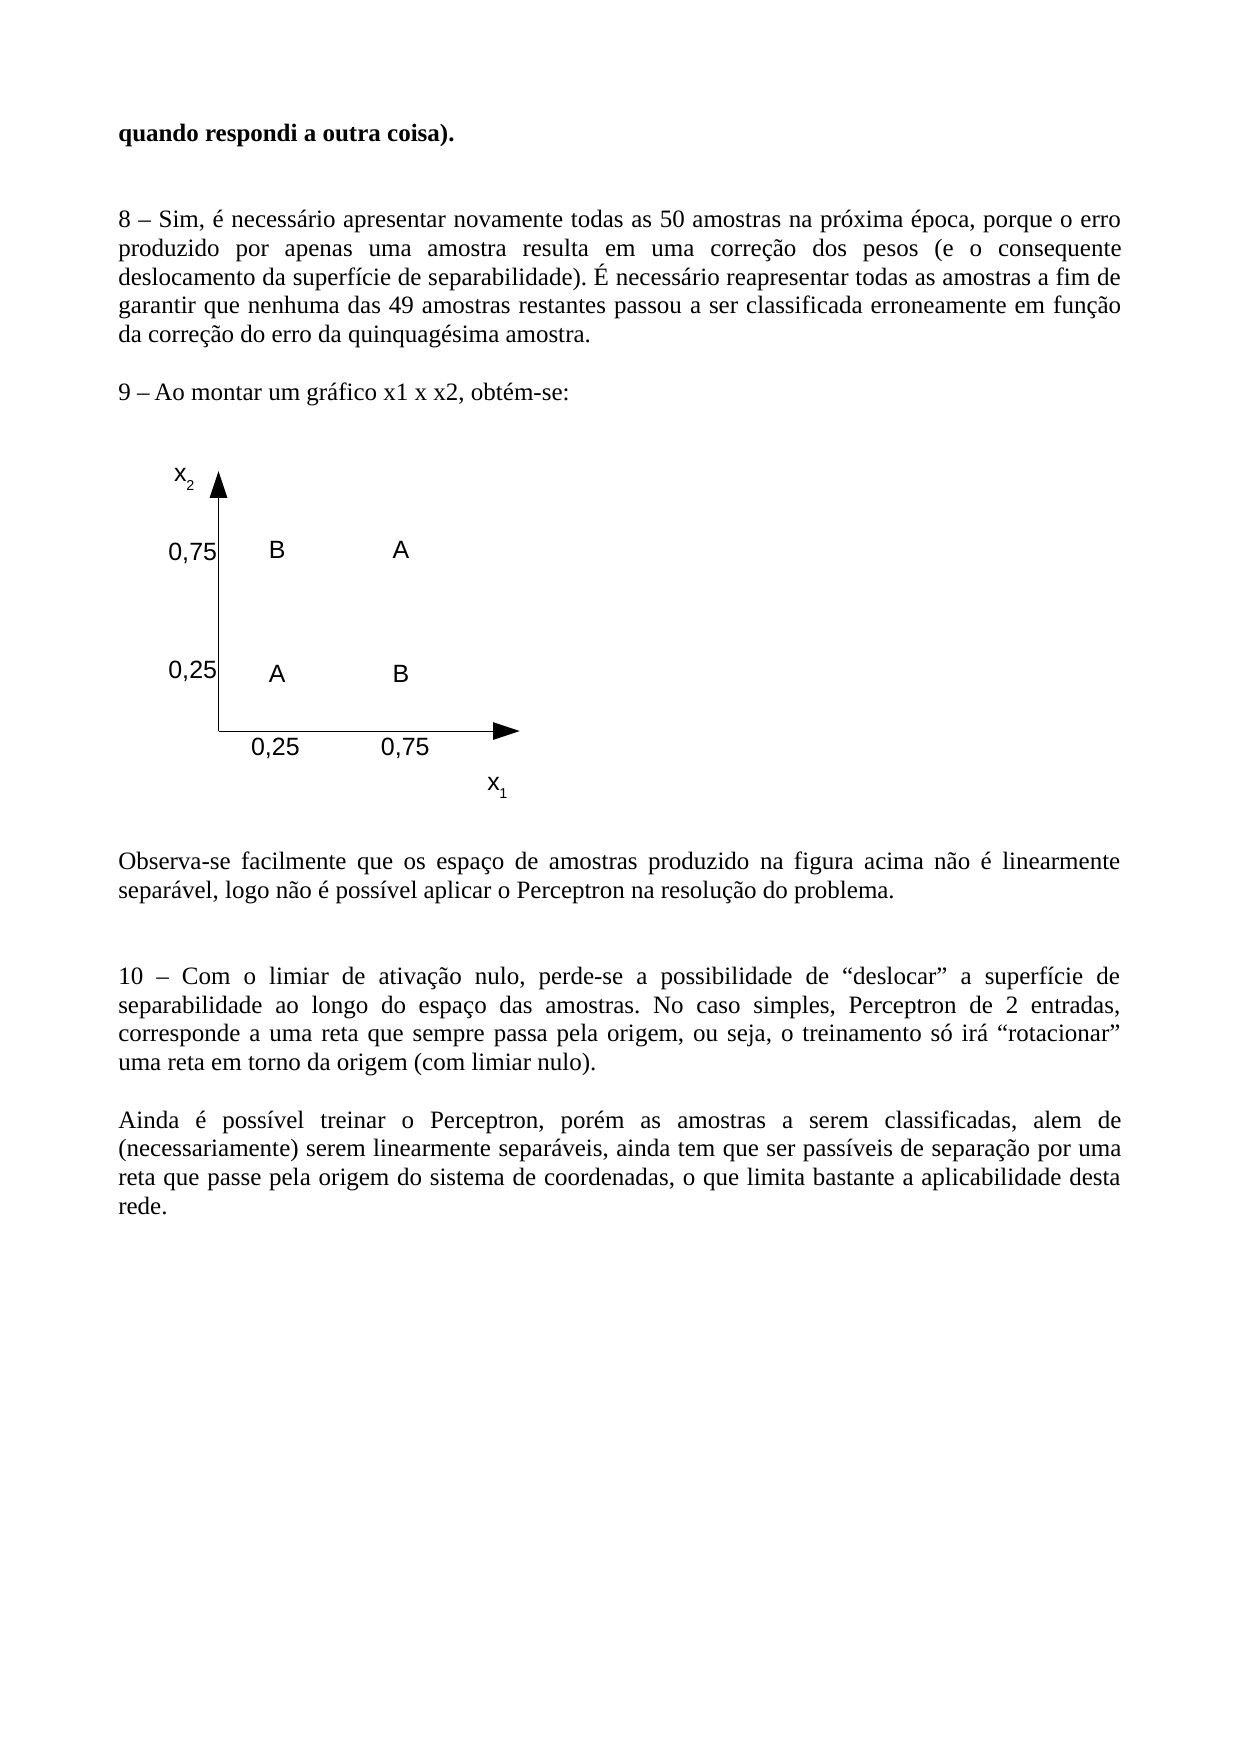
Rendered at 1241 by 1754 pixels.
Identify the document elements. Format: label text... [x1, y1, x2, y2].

text Observa-se facilmente que os espaço de amostras produzido na figura acima não é linearmente separável, logo não é possível aplicar o Perceptron na resolução do problema. [118, 846, 1122, 903]
text quando respondi a outra coisa). [118, 118, 1122, 147]
text 10 – Com o limiar de ativação nulo, perde-se a possibilidade de “deslocar” a superfície de separabilidade ao longo do espaço das amostras. No caso simples, Perceptron de 2 entradas, corresponde a uma reta que sempre passa pela origem, ou seja, o treinamento só irá “rotacionar” uma reta em torno da origem (com limiar nulo). [118, 961, 1122, 1076]
text 8 – Sim, é necessário apresentar novamente todas as 50 amostras na próxima época, porque o erro produzido por apenas uma amostra resulta em uma correção dos pesos (e o consequente deslocamento da superfície de separabilidade). É necessário reapresentar todas as amostras a fim de garantir que nenhuma das 49 amostras restantes passou a ser classificada erroneamente em função da correção do erro da quinquagésima amostra. [118, 204, 1122, 348]
text 9 – Ao montar um gráfico x1 x x2, obtém-se: [118, 377, 1122, 406]
text Ainda é possível treinar o Perceptron, porém as amostras a serem classificadas, alem de (necessariamente) serem linearmente separáveis, ainda tem que ser passíveis de separação por uma reta que passe pela origem do sistema de coordenadas, o que limita bastante a aplicabilidade desta rede. [118, 1105, 1122, 1220]
